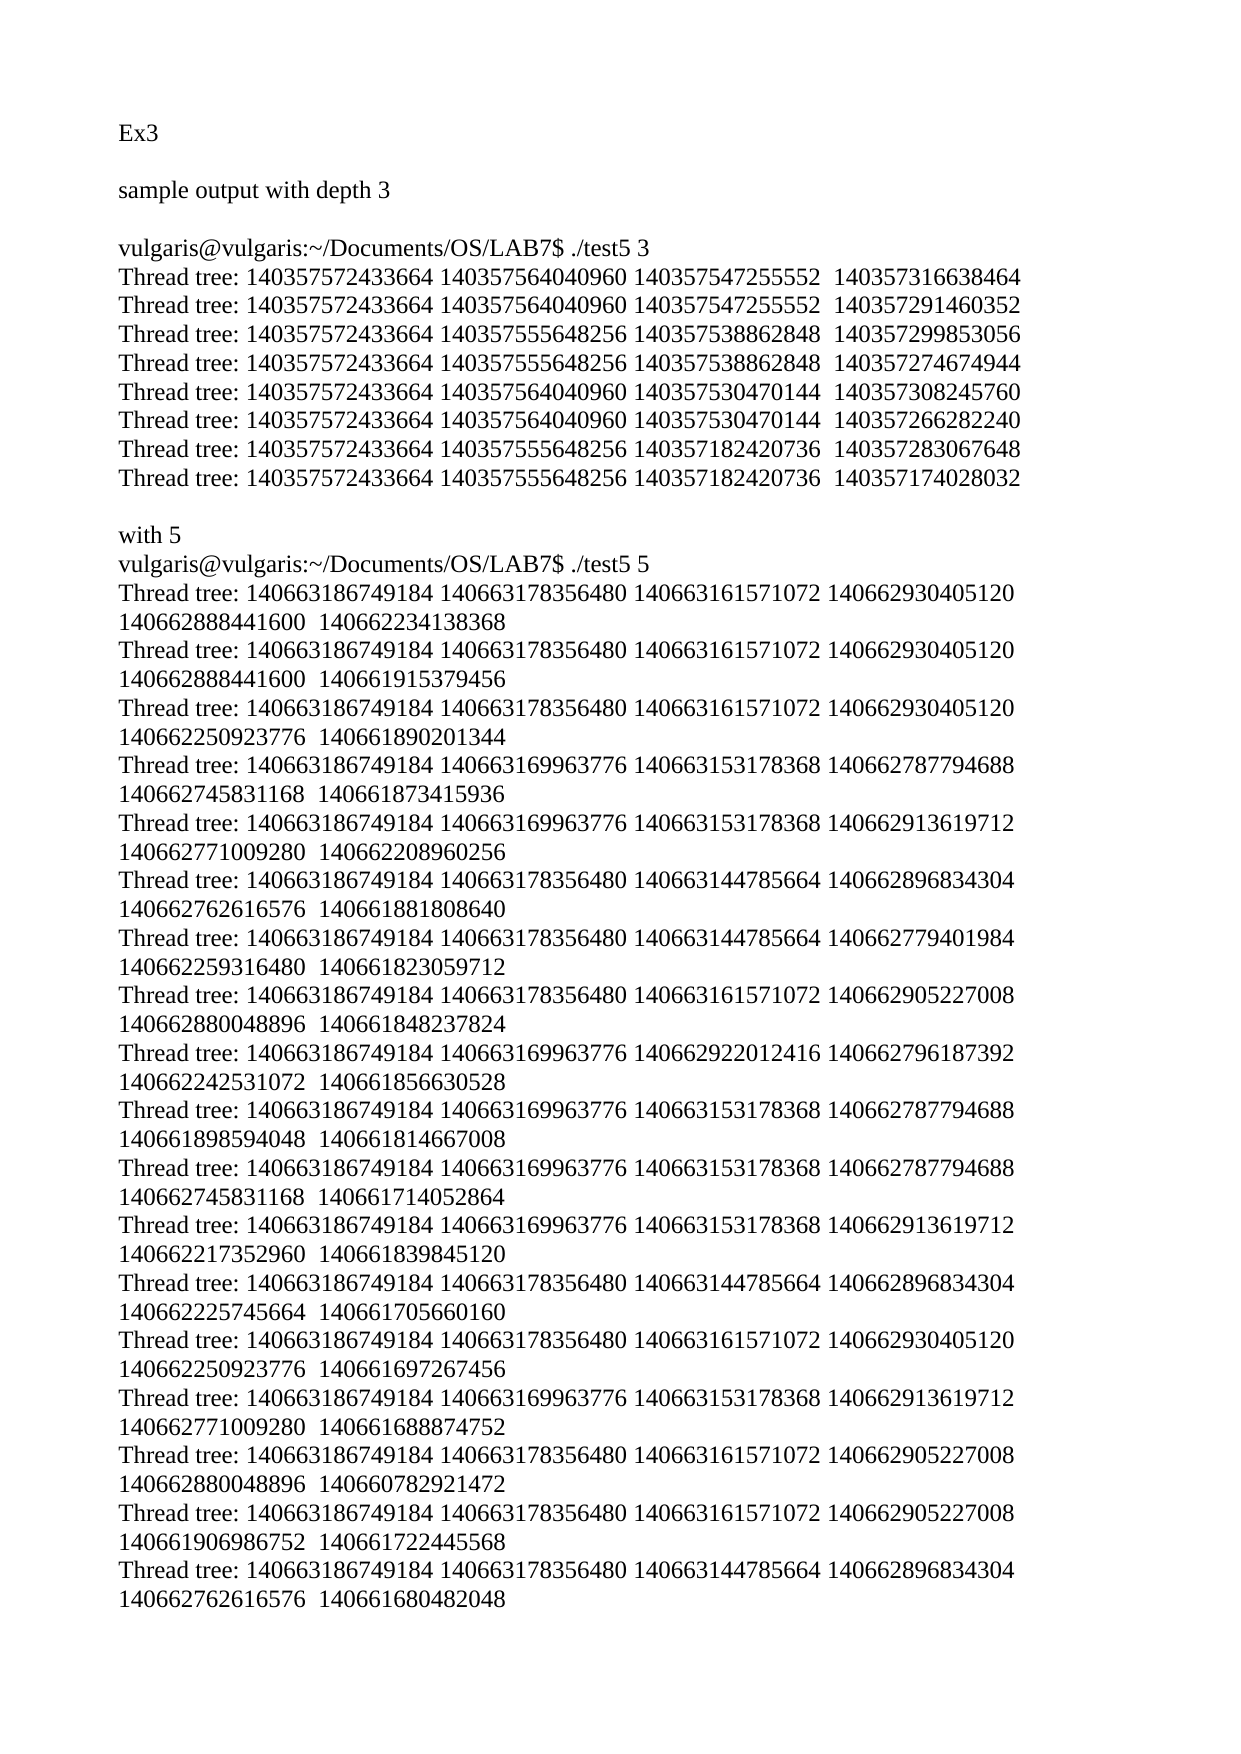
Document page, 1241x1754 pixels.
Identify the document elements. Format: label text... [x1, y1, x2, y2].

text Thread tree: 140663186749184 140663178356480 140663161571072 140662905227008 140662880048896 140661848237824 [118, 981, 1122, 1038]
text Thread tree: 140663186749184 140663169963776 140663153178368 140662913619712 140662771009280 140661688874752 [118, 1383, 1122, 1441]
text Thread tree: 140663186749184 140663178356480 140663161571072 140662930405120 140662250923776 140661890201344 [118, 693, 1122, 751]
text Thread tree: 140663186749184 140663169963776 140663153178368 140662787794688 140662745831168 140661714052864 [118, 1153, 1122, 1211]
text Thread tree: 140663186749184 140663178356480 140663144785664 140662896834304 140662762616576 140661680482048 [118, 1556, 1122, 1613]
text Thread tree: 140357572433664 140357564040960 140357547255552 140357291460352 [118, 291, 1122, 319]
text Thread tree: 140357572433664 140357564040960 140357547255552 140357316638464 [118, 262, 1122, 291]
text Thread tree: 140663186749184 140663178356480 140663161571072 140662930405120 140662250923776 140661697267456 [118, 1326, 1122, 1383]
text Thread tree: 140663186749184 140663178356480 140663161571072 140662905227008 140662880048896 140660782921472 [118, 1441, 1122, 1498]
text Thread tree: 140357572433664 140357555648256 140357182420736 140357283067648 [118, 434, 1122, 463]
text Thread tree: 140357572433664 140357564040960 140357530470144 140357266282240 [118, 406, 1122, 434]
text vulgaris@vulgaris:~/Documents/OS/LAB7$ ./test5 3 [118, 233, 1122, 262]
text vulgaris@vulgaris:~/Documents/OS/LAB7$ ./test5 5 [118, 549, 1122, 578]
text Thread tree: 140663186749184 140663178356480 140663144785664 140662896834304 140662225745664 140661705660160 [118, 1268, 1122, 1326]
text Thread tree: 140663186749184 140663178356480 140663144785664 140662779401984 140662259316480 140661823059712 [118, 923, 1122, 981]
text Thread tree: 140663186749184 140663169963776 140663153178368 140662913619712 140662771009280 140662208960256 [118, 808, 1122, 866]
text Thread tree: 140357572433664 140357555648256 140357538862848 140357299853056 [118, 319, 1122, 348]
text Thread tree: 140357572433664 140357555648256 140357538862848 140357274674944 [118, 348, 1122, 377]
text Thread tree: 140663186749184 140663178356480 140663144785664 140662896834304 140662762616576 140661881808640 [118, 866, 1122, 923]
text Thread tree: 140663186749184 140663178356480 140663161571072 140662930405120 140662888441600 140662234138368 [118, 578, 1122, 636]
text Thread tree: 140663186749184 140663169963776 140663153178368 140662913619712 140662217352960 140661839845120 [118, 1211, 1122, 1268]
text Ex3 [118, 118, 1122, 147]
text with 5 [118, 521, 1122, 549]
text Thread tree: 140663186749184 140663178356480 140663161571072 140662930405120 140662888441600 140661915379456 [118, 636, 1122, 693]
text sample output with depth 3 [118, 176, 1122, 204]
text Thread tree: 140357572433664 140357555648256 140357182420736 140357174028032 [118, 463, 1122, 492]
text Thread tree: 140663186749184 140663178356480 140663161571072 140662905227008 140661906986752 140661722445568 [118, 1498, 1122, 1556]
text Thread tree: 140357572433664 140357564040960 140357530470144 140357308245760 [118, 377, 1122, 406]
text Thread tree: 140663186749184 140663169963776 140663153178368 140662787794688 140661898594048 140661814667008 [118, 1096, 1122, 1153]
text Thread tree: 140663186749184 140663169963776 140662922012416 140662796187392 140662242531072 140661856630528 [118, 1038, 1122, 1096]
text Thread tree: 140663186749184 140663169963776 140663153178368 140662787794688 140662745831168 140661873415936 [118, 751, 1122, 808]
